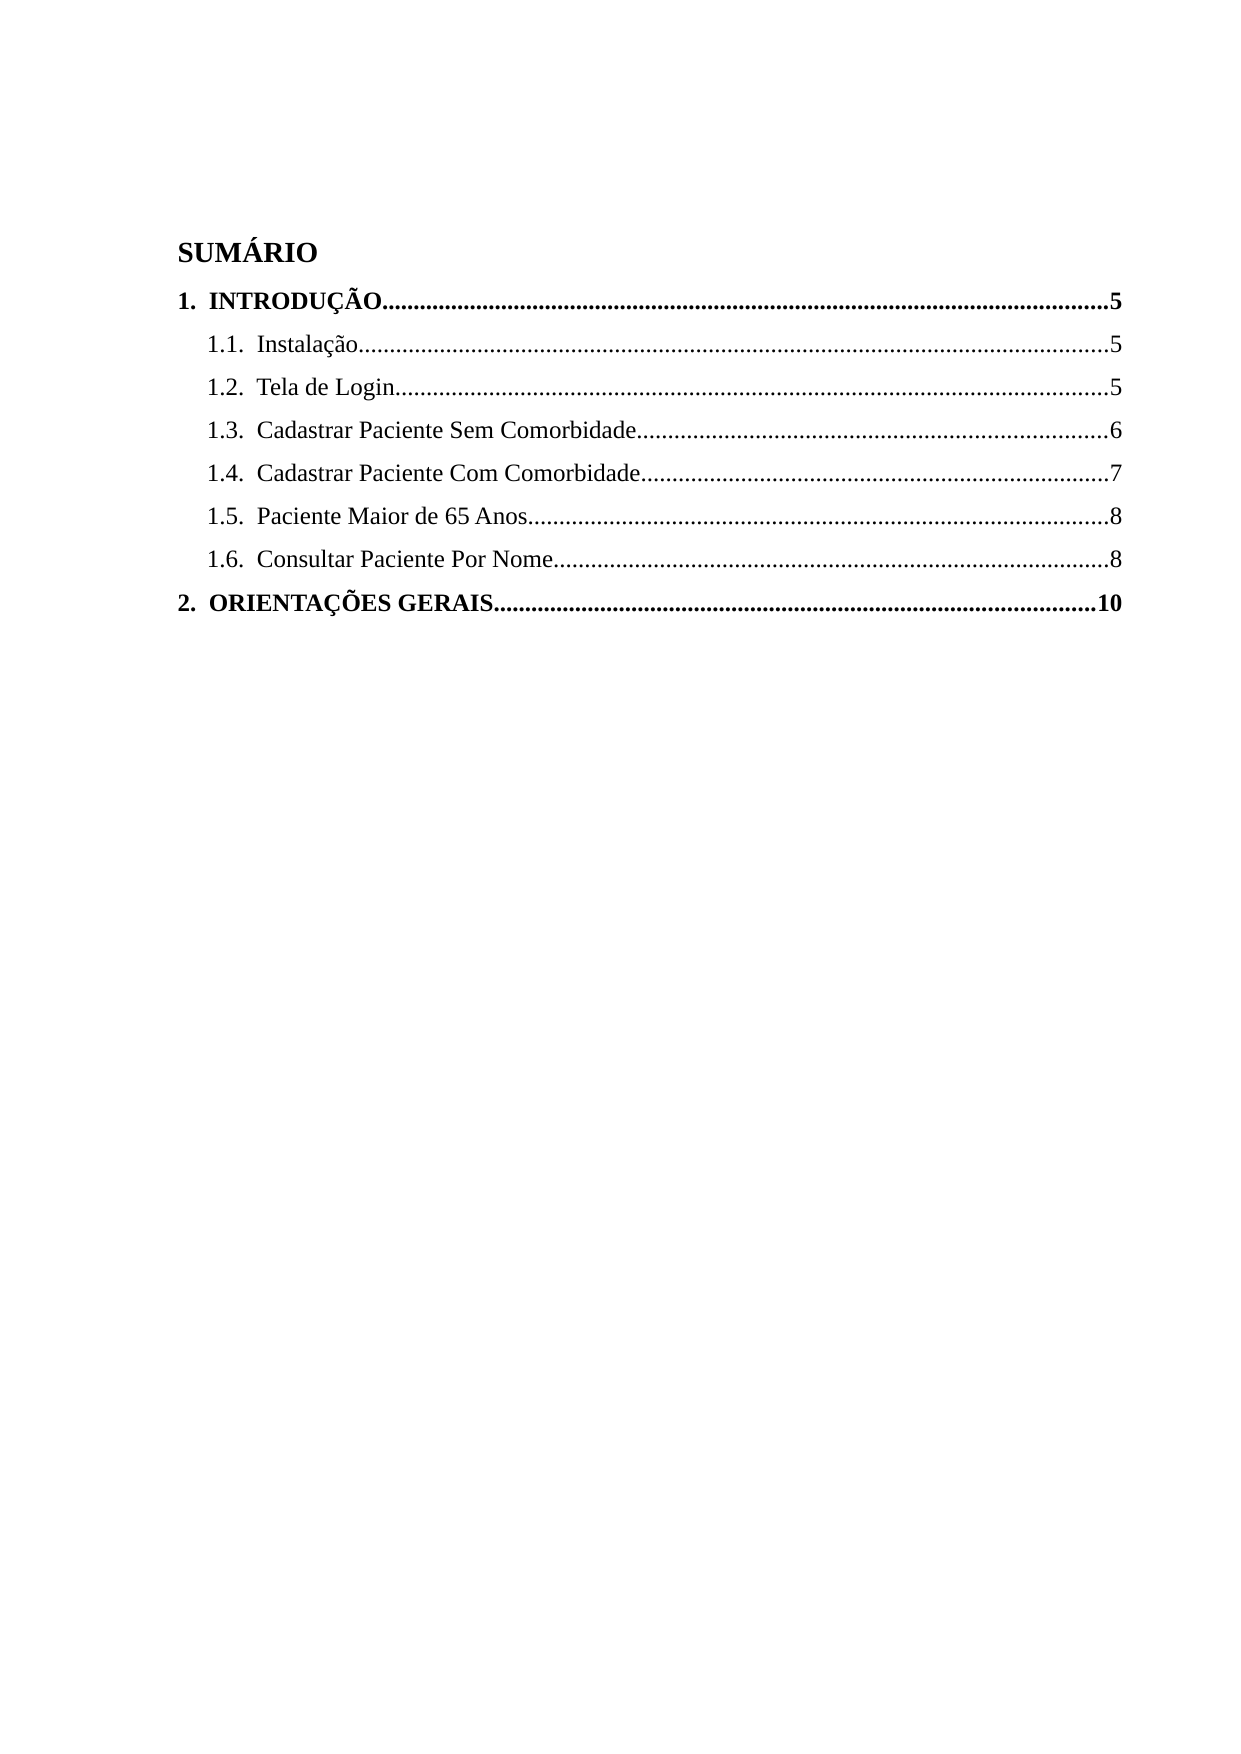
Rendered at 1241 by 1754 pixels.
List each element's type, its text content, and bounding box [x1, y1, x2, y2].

text 1.4. Cadastrar Paciente Com Comorbidade 7 [207, 458, 1122, 487]
text 1.2. Tela de Login 5 [207, 372, 1122, 401]
text 2. ORIENTAÇÕES GERAIS 10 [177, 588, 1122, 616]
text 1. INTRODUÇÃO 5 [177, 286, 1122, 314]
text 1.1. Instalação 5 [207, 329, 1122, 358]
text SUMÁRIO [177, 235, 1122, 269]
text 1.3. Cadastrar Paciente Sem Comorbidade 6 [207, 415, 1122, 444]
text 1.6. Consultar Paciente Por Nome 8 [207, 544, 1122, 573]
text 1.5. Paciente Maior de 65 Anos 8 [207, 501, 1122, 530]
